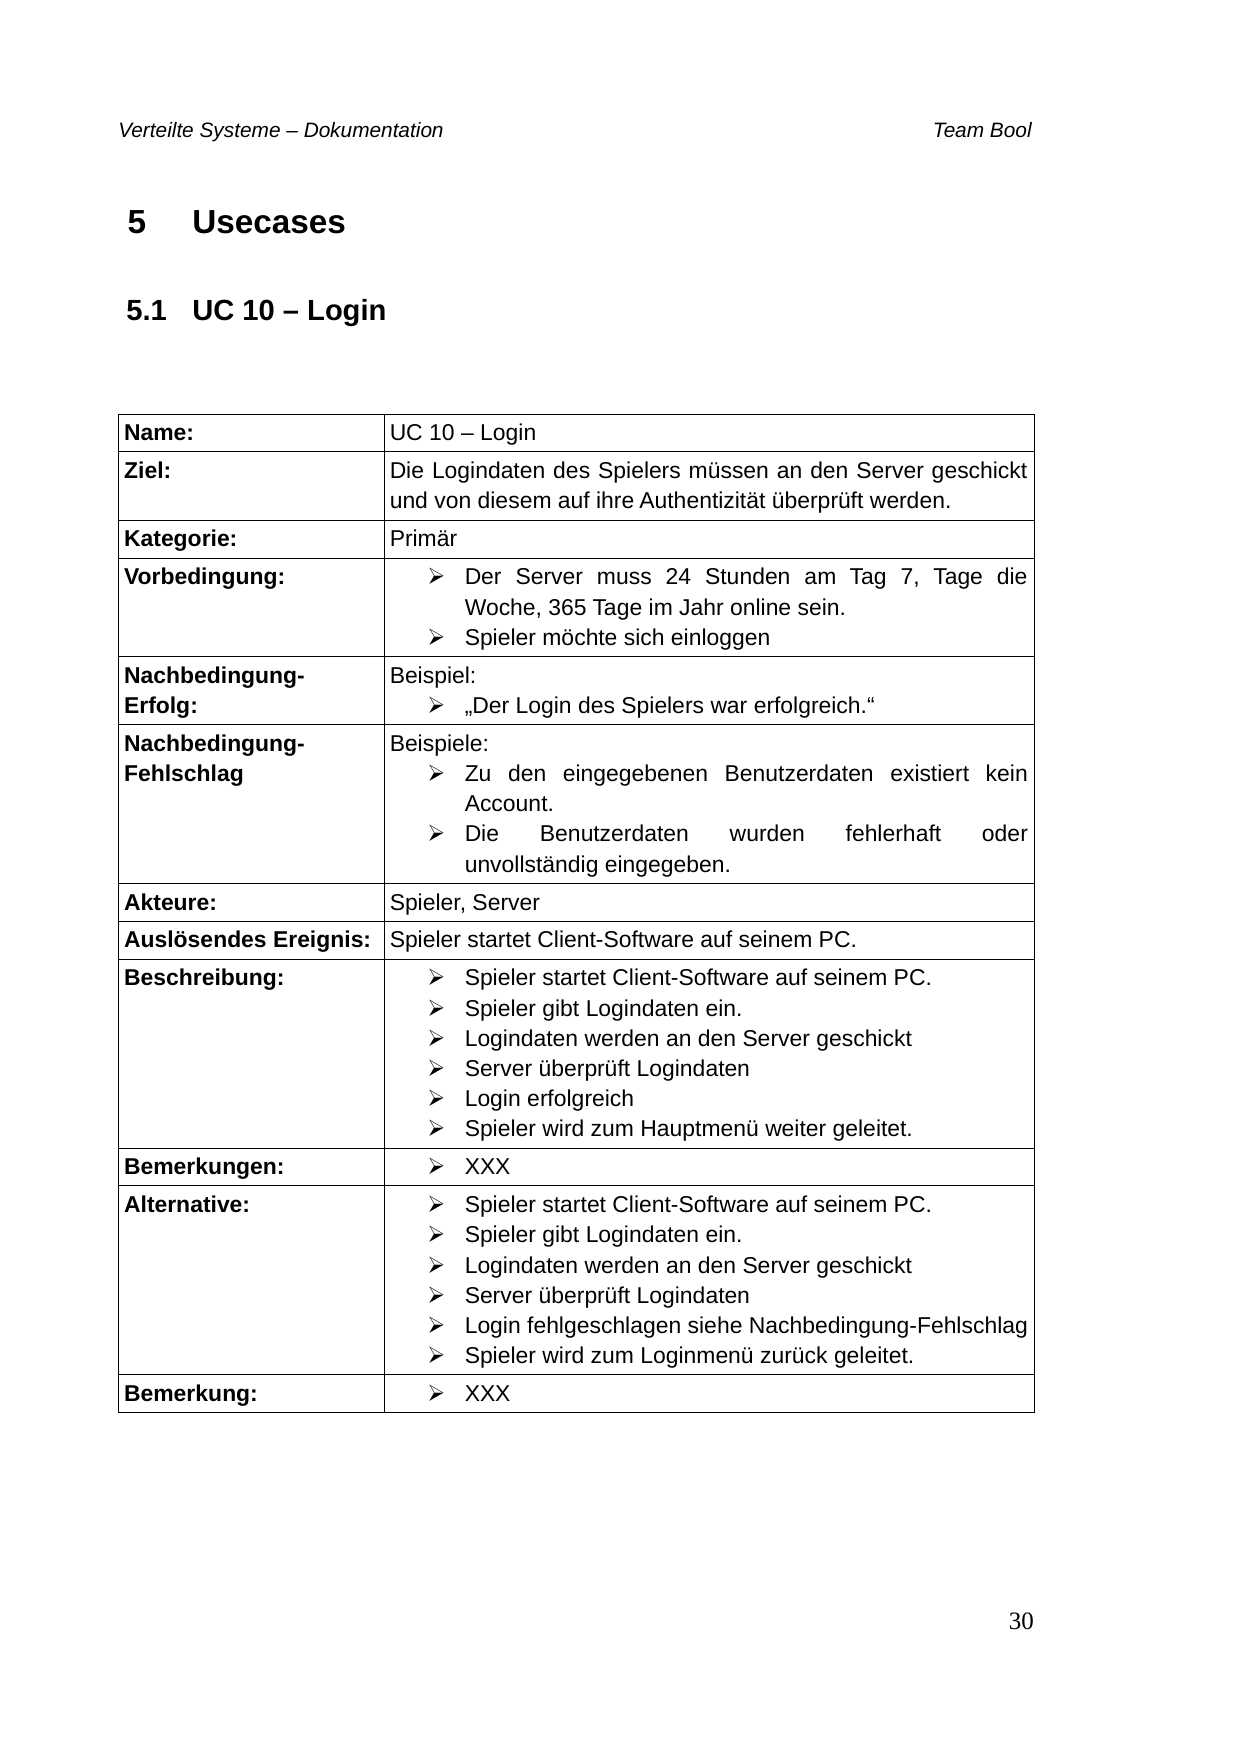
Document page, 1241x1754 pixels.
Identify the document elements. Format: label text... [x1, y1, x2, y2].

table_cell Spieler startet Client-Software auf seinem PC. Spieler gibt Logindaten ein. Logindaten werden an den Server geschickt Server überprüft Logindaten Login fehlgeschlagen siehe Nachbedingung-Fehlschlag Spieler wird zum Loginmenü zurück geleitet. [385, 1186, 1034, 1374]
table_header UC 10 – Login [385, 415, 1034, 451]
table_cell XXX [385, 1149, 1034, 1185]
table_cell XXX [385, 1375, 1034, 1412]
table_cell Beispiele: Zu den eingegebenen Benutzerdaten existiert kein Account. Die Benutzerdaten wurden fehlerhaft oder unvollständig eingegeben. [385, 725, 1034, 883]
table_cell Auslösendes Ereignis: [119, 922, 384, 958]
table_cell Beschreibung: [119, 960, 384, 1147]
table_cell Alternative: [119, 1186, 384, 1374]
table_cell Der Server muss 24 Stunden am Tag 7, Tage die Woche, 365 Tage im Jahr online sein. Spieler möchte sich einloggen [385, 559, 1034, 656]
table_header Name: [119, 415, 384, 451]
table_cell Nachbedingung-Fehlschlag [119, 725, 384, 883]
table_cell Beispiel: „Der Login des Spielers war erfolgreich.“ [385, 657, 1034, 724]
table_cell Bemerkung: [119, 1375, 384, 1412]
subtitle UC 10 – Login [118, 293, 1033, 327]
table_cell Primär [385, 521, 1034, 557]
table_cell Spieler, Server [385, 884, 1034, 921]
table_cell Spieler startet Client-Software auf seinem PC. Spieler gibt Logindaten ein. Logindaten werden an den Server geschickt Server überprüft Logindaten Login erfolgreich Spieler wird zum Hauptmenü weiter geleitet. [385, 960, 1034, 1147]
subtitle Usecases [118, 202, 1033, 241]
table_cell Spieler startet Client-Software auf seinem PC. [385, 922, 1034, 958]
table_cell Nachbedingung-Erfolg: [119, 657, 384, 724]
table_cell Kategorie: [119, 521, 384, 557]
table_cell Ziel: [119, 452, 384, 519]
table_cell Die Logindaten des Spielers müssen an den Server geschickt und von diesem auf ihre Authentizität überprüft werden. [385, 452, 1034, 519]
table_cell Bemerkungen: [119, 1149, 384, 1185]
table_cell Vorbedingung: [119, 559, 384, 656]
table_cell Akteure: [119, 884, 384, 921]
